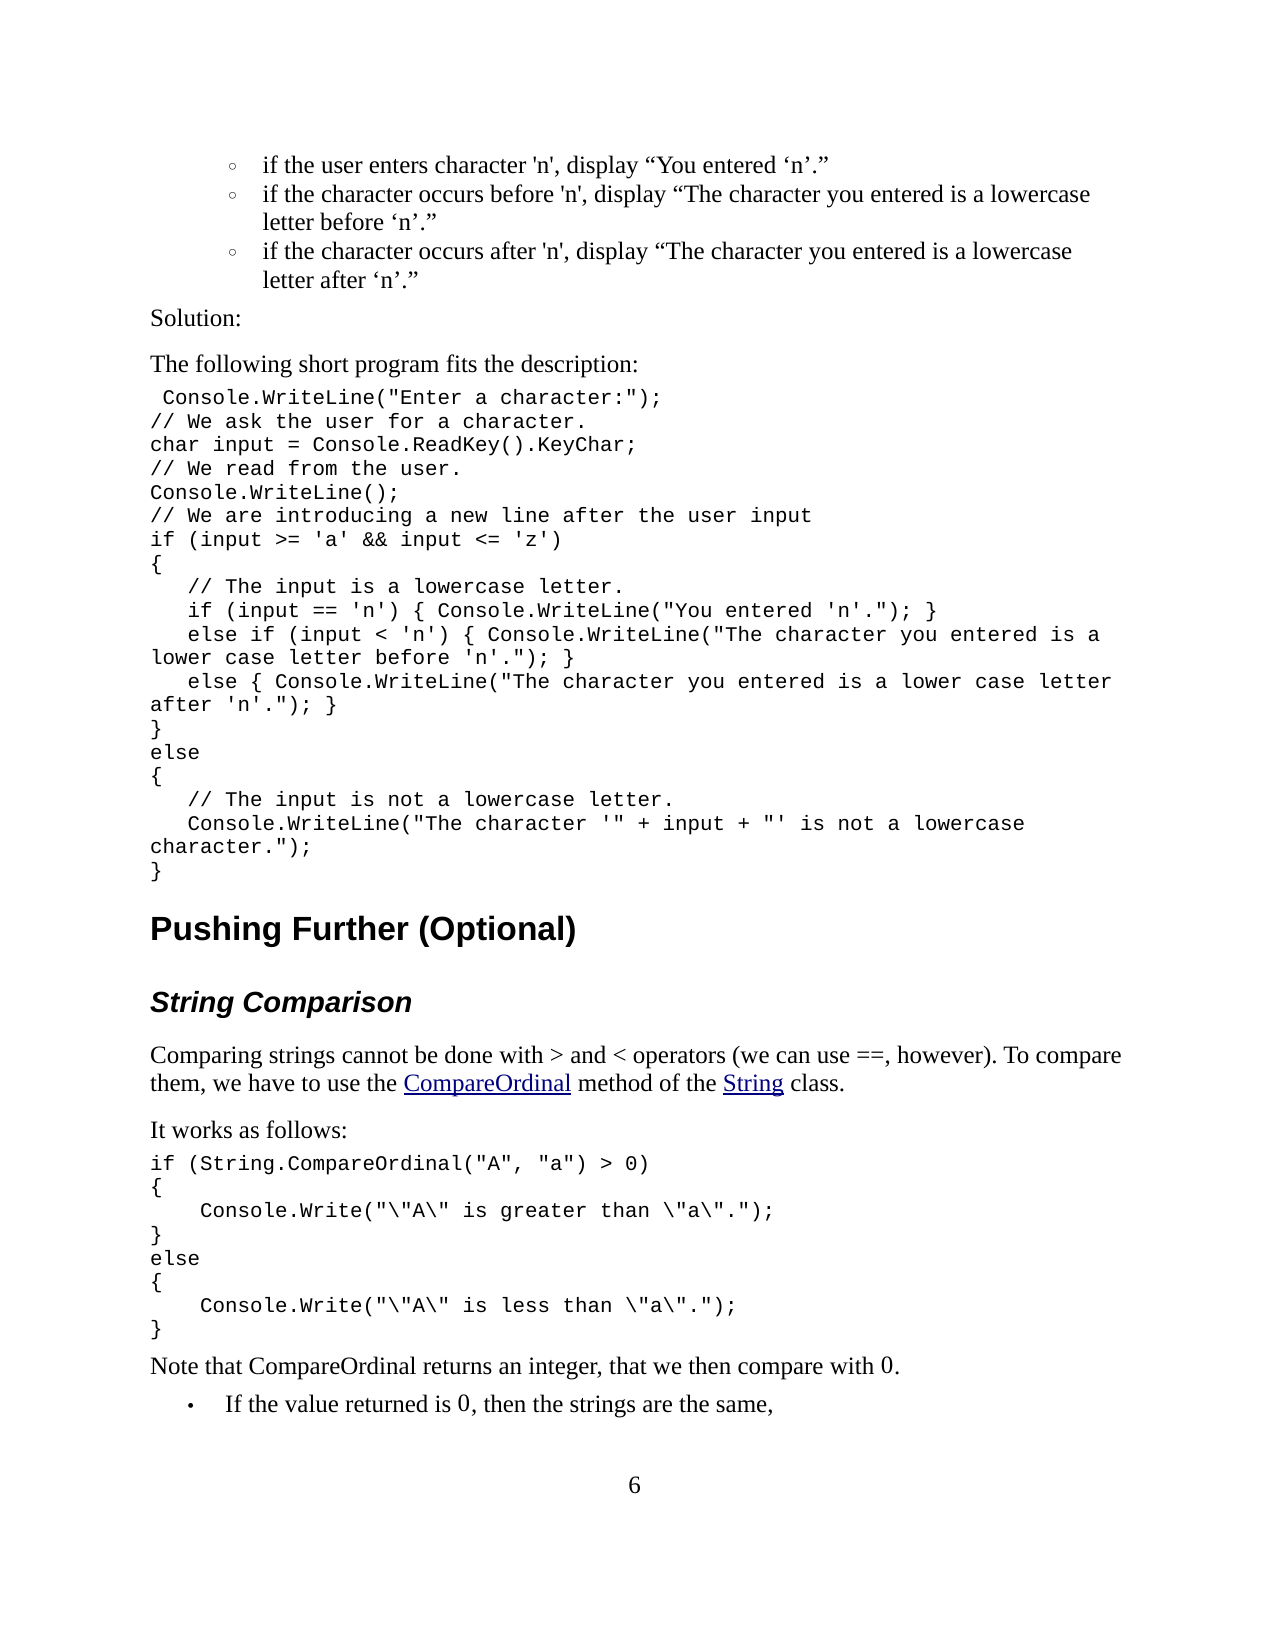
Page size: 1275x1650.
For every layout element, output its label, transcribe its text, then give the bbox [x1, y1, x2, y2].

text if (input >= 'a' && input <= 'z') [150, 529, 1125, 553]
subtitle String Comparison [150, 985, 1125, 1018]
text Comparing strings cannot be done with > and < operators (we can use ==, however). To compare them, we have to use the CompareOrdinal method of the String class. [150, 1040, 1125, 1097]
text The following short program fits the description: [150, 349, 1125, 378]
text char input = Console.ReadKey().KeyChar; [150, 434, 1125, 458]
text else if (input < 'n') { Console.WriteLine("The character you entered is a lower case letter before 'n'."); } [150, 623, 1125, 671]
text else { Console.WriteLine("The character you entered is a lower case letter after 'n'."); } [150, 671, 1125, 718]
text { [150, 553, 1125, 576]
text } [150, 860, 1125, 884]
text } [150, 1318, 1125, 1342]
text { [150, 1271, 1125, 1295]
text // We are introducing a new line after the user input [150, 505, 1125, 529]
text if (String.CompareOrdinal("A", "a") > 0) [150, 1153, 1125, 1177]
text else [150, 742, 1125, 765]
list if the user enters character 'n', display “You entered ‘n’.” [225, 150, 1125, 179]
list if the character occurs before 'n', display “The character you entered is a lowercase letter before ‘n’.” [225, 179, 1125, 236]
text // We read from the user. [150, 458, 1125, 482]
text Console.WriteLine(); [150, 482, 1125, 505]
text Console.WriteLine("Enter a character:"); [150, 387, 1125, 411]
text if (input == 'n') { Console.WriteLine("You entered 'n'."); } [150, 600, 1125, 623]
text else [150, 1247, 1125, 1271]
subtitle Pushing Further (Optional) [150, 909, 1125, 947]
text // We ask the user for a character. [150, 411, 1125, 434]
text Console.Write("\"A\" is less than \"a\"."); [150, 1295, 1125, 1318]
text Console.WriteLine("The character '" + input + "' is not a lowercase character."); [150, 813, 1125, 860]
text It works as follows: [150, 1115, 1125, 1144]
text } [150, 1224, 1125, 1247]
text // The input is not a lowercase letter. [150, 789, 1125, 813]
text Console.Write("\"A\" is greater than \"a\"."); [150, 1200, 1125, 1224]
list if the character occurs after 'n', display “The character you entered is a lowercase letter after ‘n’.” [225, 236, 1125, 294]
text // The input is a lowercase letter. [150, 576, 1125, 600]
text { [150, 1177, 1125, 1200]
text Solution: [150, 303, 1125, 331]
list If the value returned is , then the strings are the same, [187, 1389, 1125, 1417]
text { [150, 765, 1125, 789]
text Note that CompareOrdinal returns an integer, that we then compare with . [150, 1351, 1125, 1380]
text } [150, 718, 1125, 742]
